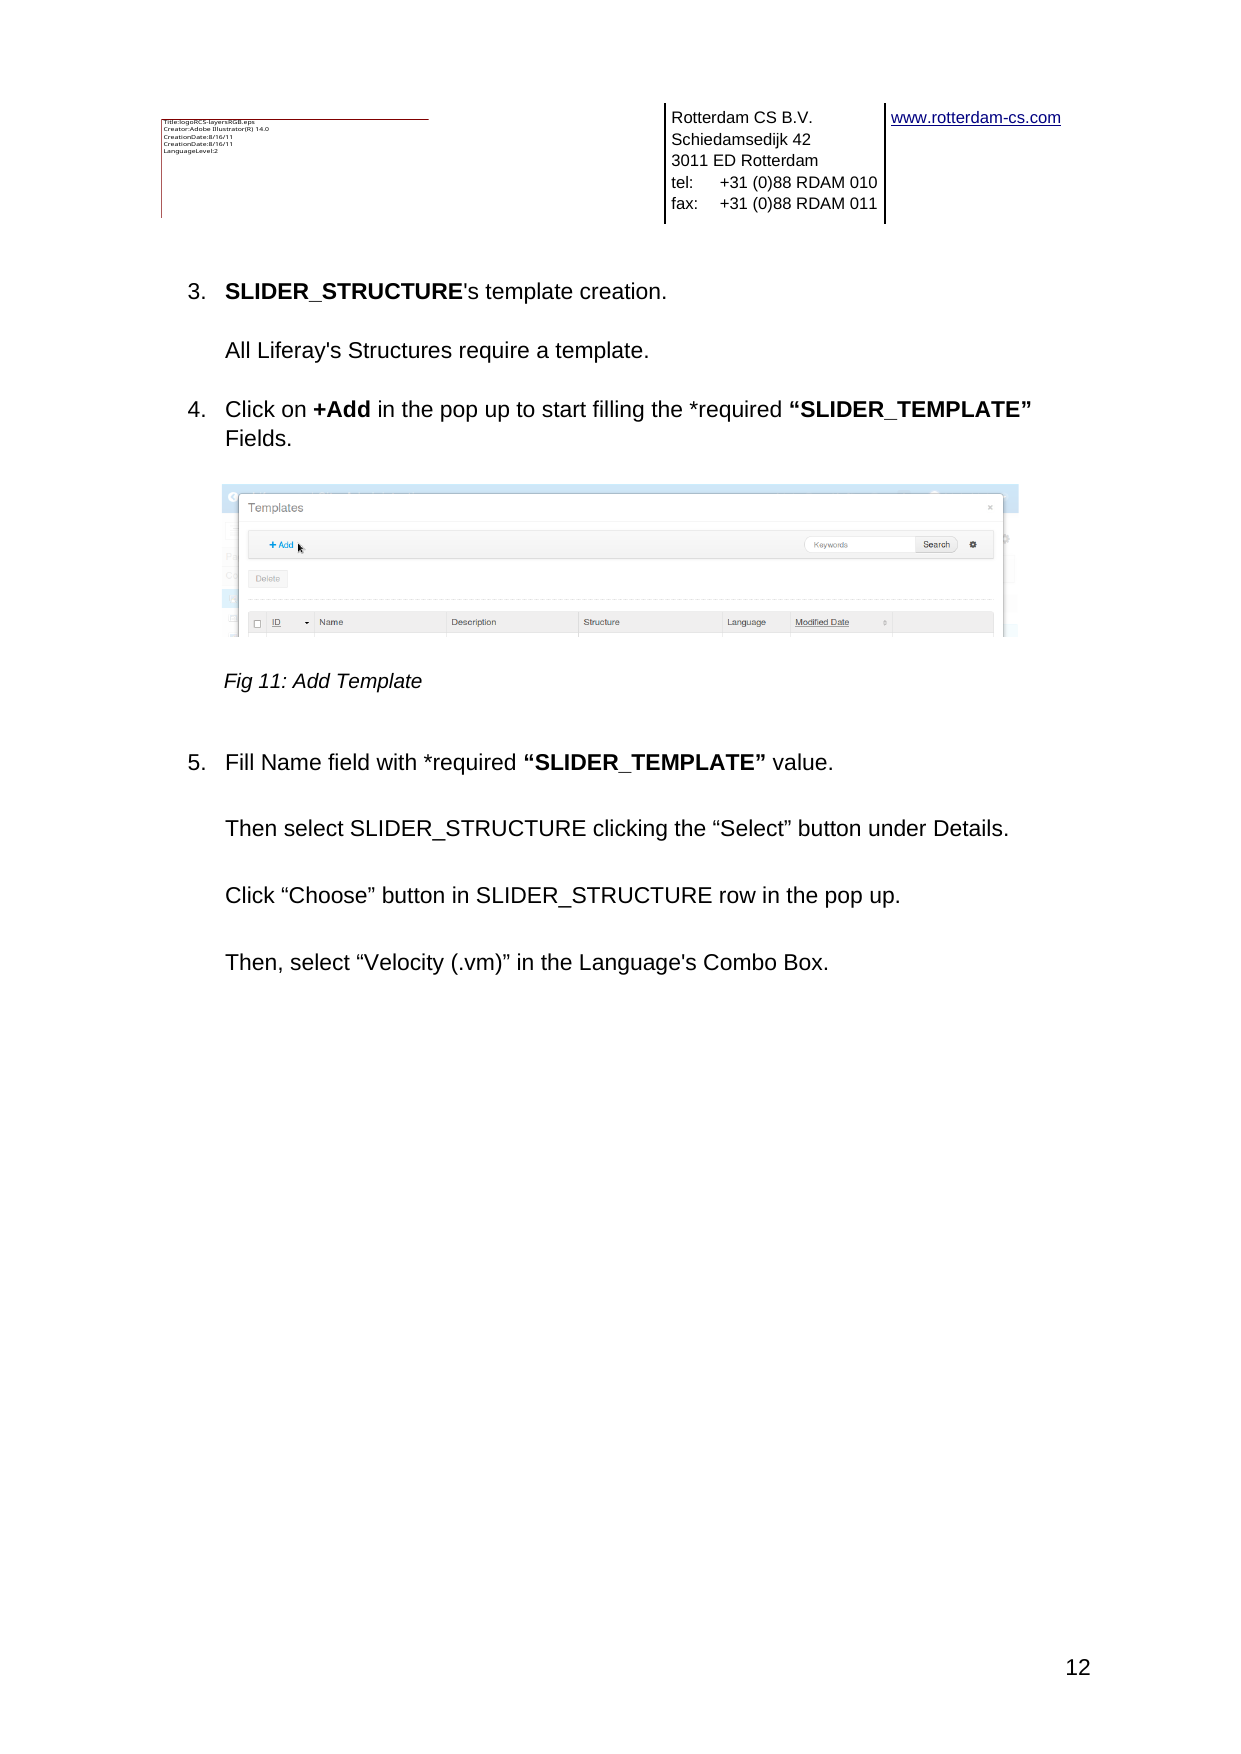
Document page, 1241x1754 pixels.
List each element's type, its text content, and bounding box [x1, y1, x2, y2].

subtitle Then, select “Velocity (.vm)” in the Language's Combo Box. [150, 950, 1091, 975]
picture [221, 484, 1019, 637]
subtitle Fig 11: Add Template [223, 669, 1091, 693]
subtitle Fill Name field with *required “SLIDER_TEMPLATE” value. [187, 749, 1091, 775]
subtitle Then select SLIDER_STRUCTURE clicking the “Select” button under Details. [187, 816, 1091, 842]
subtitle Click “Choose” button in SLIDER_STRUCTURE row in the pop up. [187, 883, 1091, 908]
subtitle All Liferay's Structures require a template. [187, 338, 1091, 363]
subtitle SLIDER_STRUCTURE's template creation. [187, 279, 1091, 304]
subtitle Click on +Add in the pop up to start filling the *required “SLIDER_TEMPLATE” Fields. [187, 396, 1091, 451]
